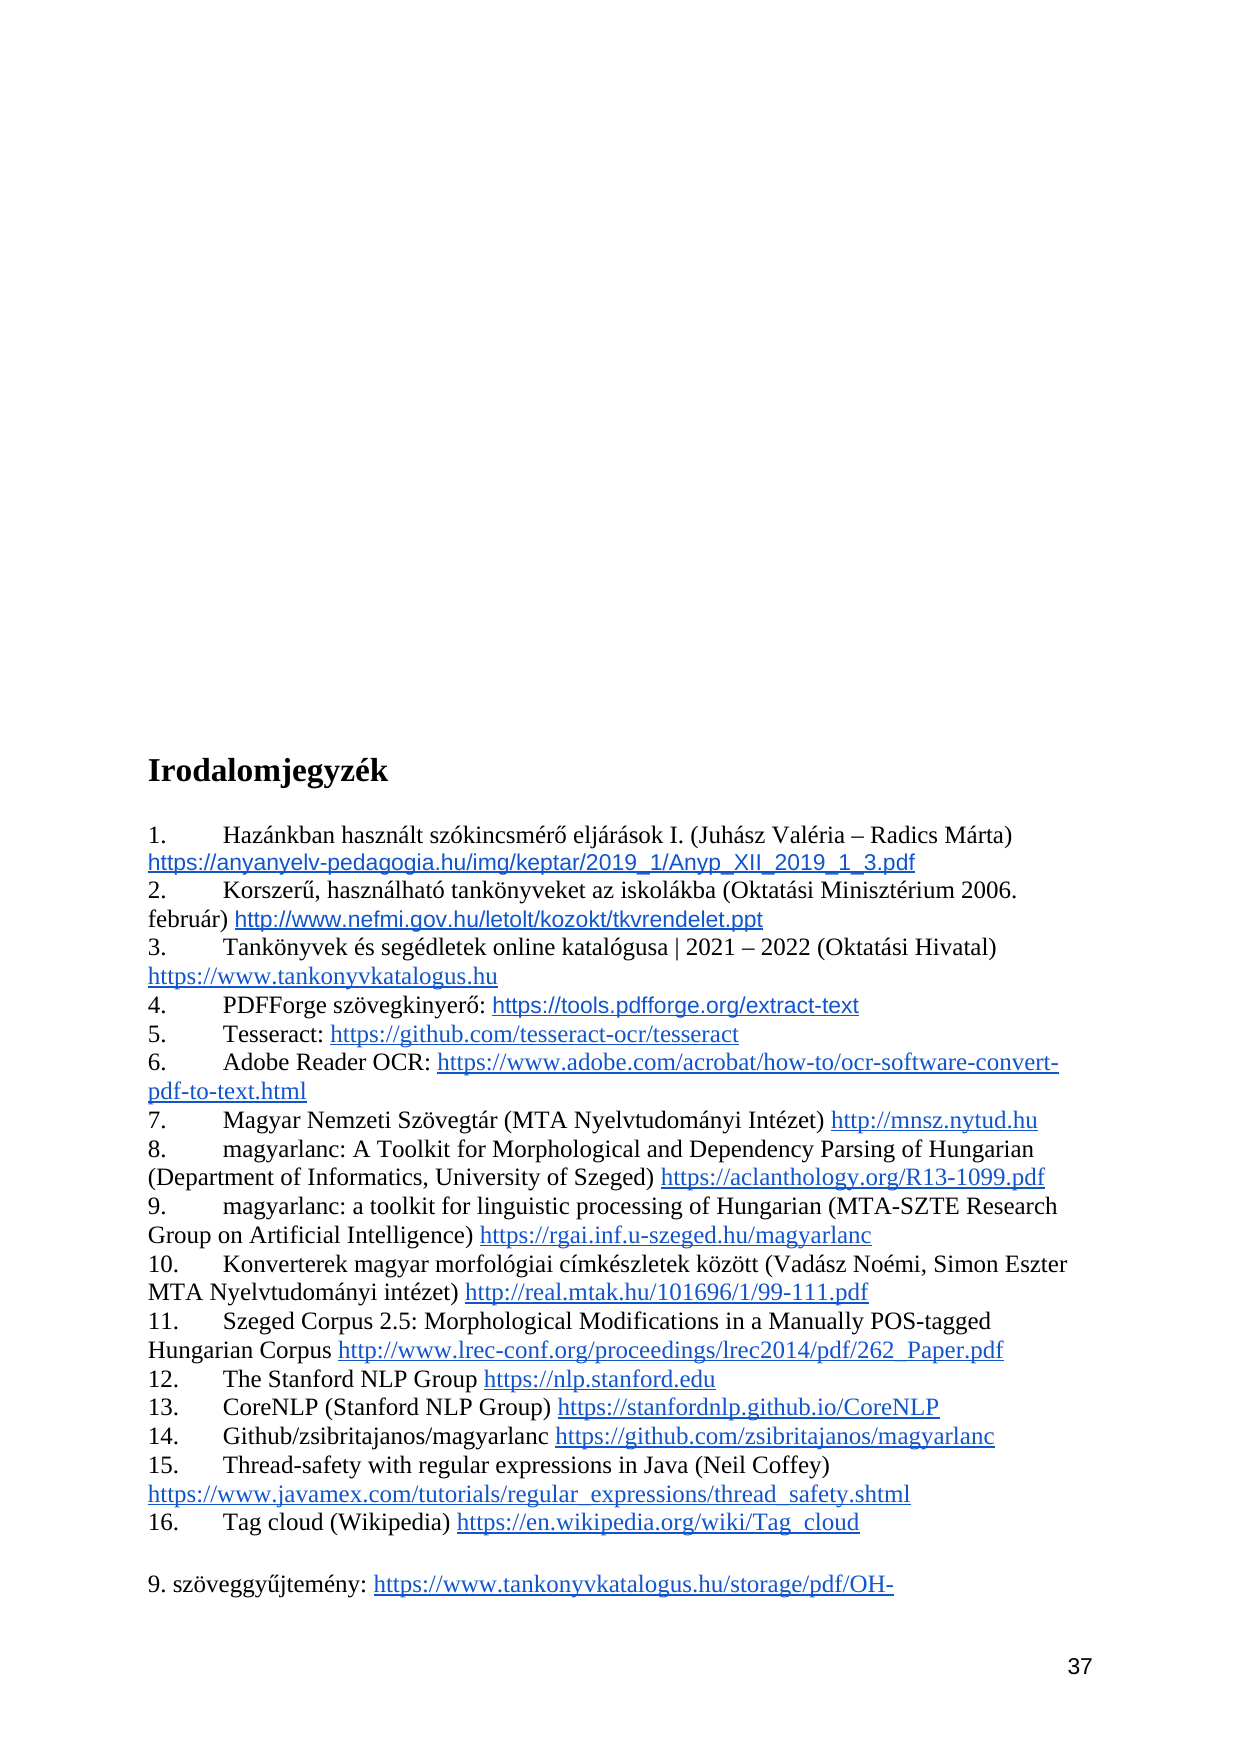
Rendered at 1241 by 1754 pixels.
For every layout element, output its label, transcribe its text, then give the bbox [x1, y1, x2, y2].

list Hazánkban használt szókincsmérő eljárások I. (Juhász Valéria – Radics Márta) https://anyanyelv-pedagogia.hu/img/keptar/2019_1/Anyp_XII_2019_1_3.pdf [148, 820, 1093, 875]
subtitle Irodalomjegyzék [148, 750, 1093, 788]
list Tankönyvek és segédletek online katalógusa | 2021 – 2022 (Oktatási Hivatal) https://www.tankonyvkatalogus.hu [148, 932, 1093, 990]
list Tag cloud (Wikipedia) https://en.wikipedia.org/wiki/Tag_cloud [148, 1507, 1093, 1536]
list Szeged Corpus 2.5: Morphological Modifications in a Manually POS-tagged Hungarian Corpus http://www.lrec-conf.org/proceedings/lrec2014/pdf/262_Paper.pdf [148, 1306, 1093, 1364]
list magyarlanc: a toolkit for linguistic processing of Hungarian (MTA-SZTE Research Group on Artificial Intelligence) https://rgai.inf.u-szeged.hu/magyarlanc [148, 1191, 1093, 1249]
list PDFForge szövegkinyerő: https://tools.pdfforge.org/extract-text [148, 990, 1093, 1019]
list The Stanford NLP Group https://nlp.stanford.edu [148, 1364, 1093, 1392]
list Korszerű, használható tankönyveket az iskolákba (Oktatási Minisztérium 2006. február) http://www.nefmi.gov.hu/letolt/kozokt/tkvrendelet.ppt [148, 875, 1093, 932]
list magyarlanc: A Toolkit for Morphological and Dependency Parsing of Hungarian (Department of Informatics, University of Szeged) https://aclanthology.org/R13-1099.pdf [148, 1134, 1093, 1191]
list Adobe Reader OCR: https://www.adobe.com/acrobat/how-to/ocr-software-convert-pdf-to-text.html [148, 1047, 1093, 1105]
list Github/zsibritajanos/magyarlanc https://github.com/zsibritajanos/magyarlanc [148, 1421, 1093, 1450]
list Konverterek magyar morfológiai címkészletek között (Vadász Noémi, Simon Eszter MTA Nyelvtudományi intézet) http://real.mtak.hu/101696/1/99-111.pdf [148, 1249, 1093, 1306]
list Magyar Nemzeti Szövegtár (MTA Nyelvtudományi Intézet) http://mnsz.nytud.hu [148, 1105, 1093, 1134]
list Thread-safety with regular expressions in Java (Neil Coffey) https://www.javamex.com/tutorials/regular_expressions/thread_safety.shtml [148, 1450, 1093, 1507]
text 9. szöveggyűjtemény: https://www.tankonyvkatalogus.hu/storage/pdf/OH- [148, 1569, 1093, 1598]
list Tesseract: https://github.com/tesseract-ocr/tesseract [148, 1019, 1093, 1047]
list CoreNLP (Stanford NLP Group) https://stanfordnlp.github.io/CoreNLP [148, 1392, 1093, 1421]
